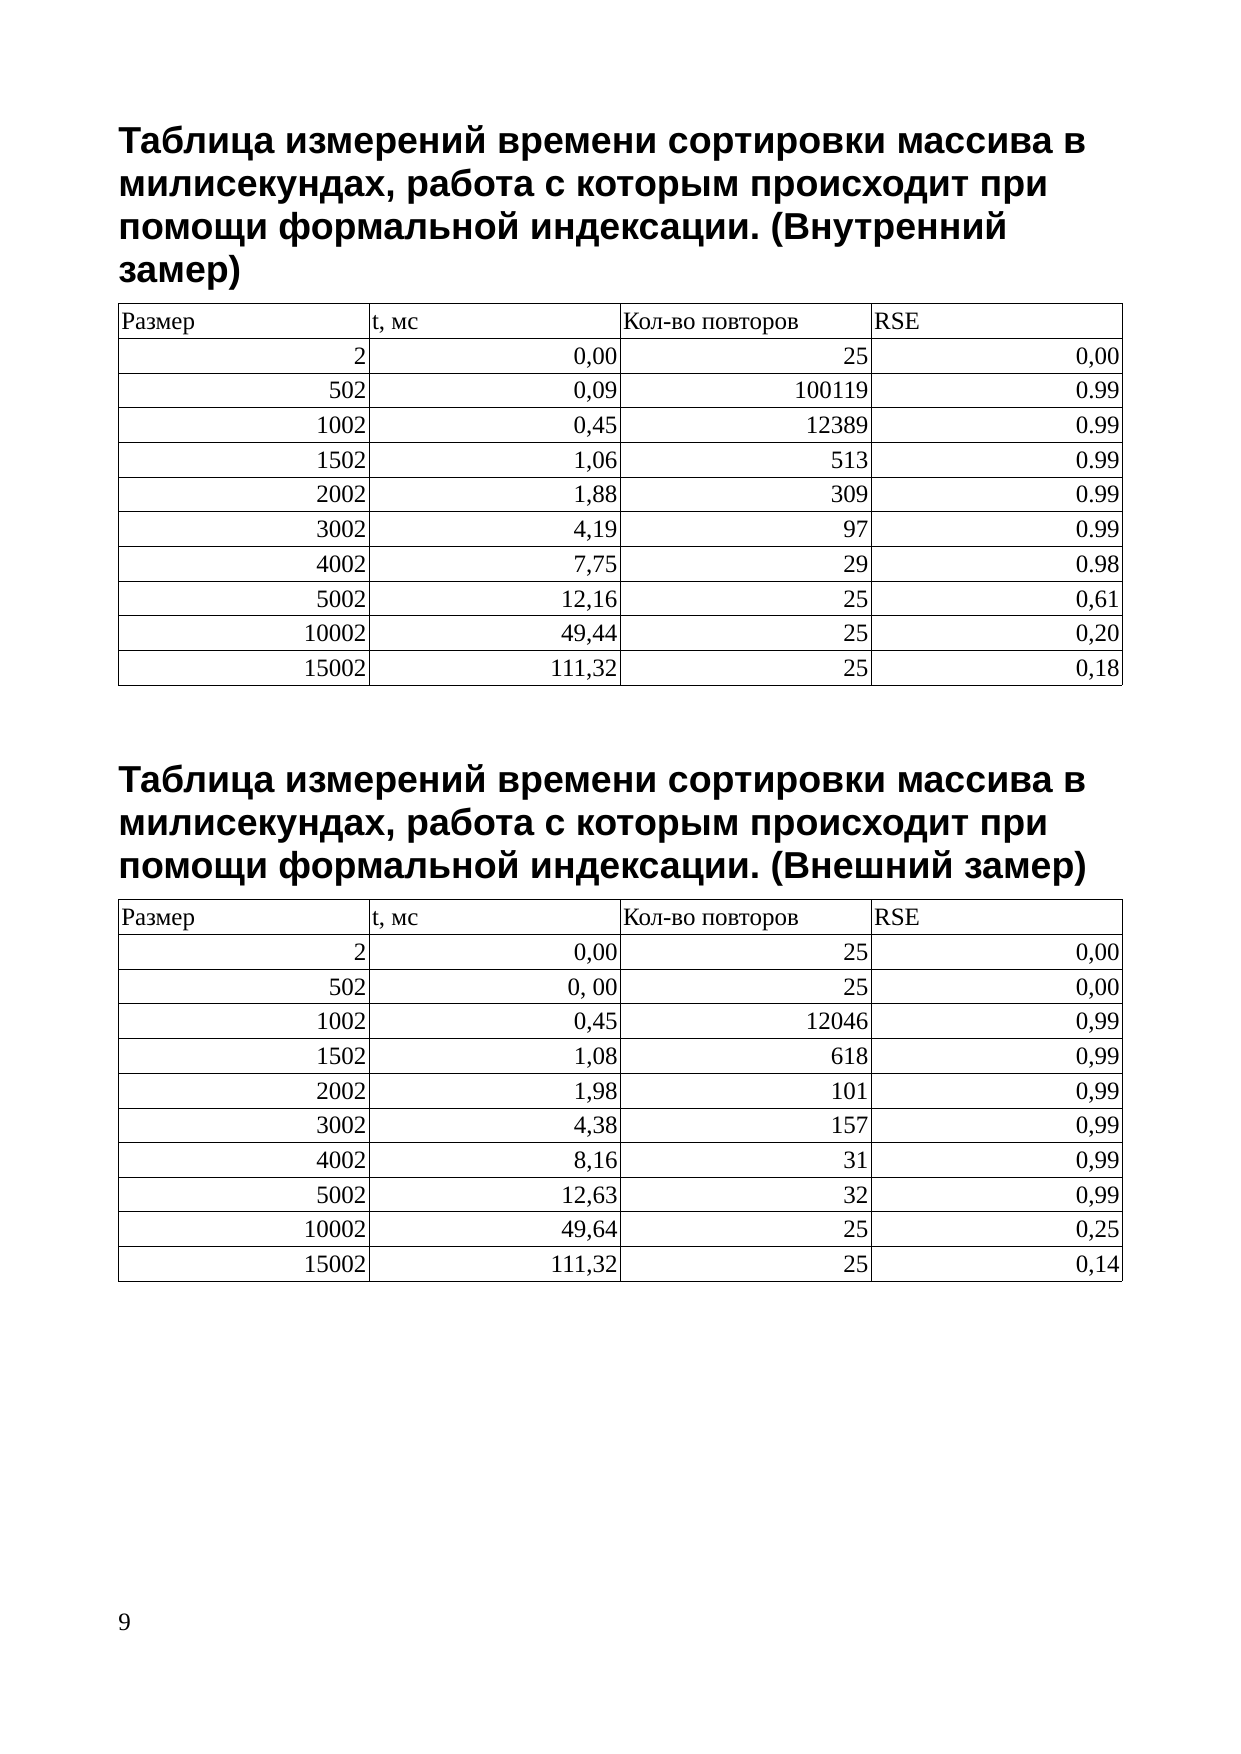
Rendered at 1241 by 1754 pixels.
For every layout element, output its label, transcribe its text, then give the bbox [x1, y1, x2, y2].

table_cell 1502 [119, 1039, 369, 1073]
table_cell 4002 [119, 547, 369, 581]
table_cell 0, 00 [370, 970, 620, 1003]
table_cell 2002 [119, 1074, 369, 1107]
table_header Кол-во повторов [621, 304, 871, 338]
table_cell 3002 [119, 512, 369, 546]
table_cell 111,32 [370, 1247, 620, 1281]
table_cell 309 [621, 478, 871, 511]
table_cell 0,14 [872, 1247, 1122, 1281]
table_cell 49,64 [370, 1212, 620, 1246]
table_cell 0,61 [872, 582, 1122, 615]
table_cell 0.99 [872, 512, 1122, 546]
table_cell 0,00 [370, 339, 620, 372]
table_cell 0,99 [872, 1074, 1122, 1107]
table_cell 0,20 [872, 616, 1122, 650]
table_cell 1,88 [370, 478, 620, 511]
table_cell 12,63 [370, 1178, 620, 1211]
table_cell 1002 [119, 1004, 369, 1038]
table_cell 1502 [119, 443, 369, 477]
table_cell 4002 [119, 1143, 369, 1177]
table_cell 100119 [621, 374, 871, 407]
table_cell 0,00 [872, 935, 1122, 969]
table_cell 2002 [119, 478, 369, 511]
table_header Размер [119, 304, 369, 338]
table_cell 15002 [119, 651, 369, 685]
table_cell 2 [119, 935, 369, 969]
subtitle Таблица измерений времени сортировки массива в милисекундах, работа с которым происходит при помощи формальной индексации. (Внутренний замер) [118, 118, 1122, 291]
table_cell 5002 [119, 582, 369, 615]
table_cell 25 [621, 1212, 871, 1246]
table_cell 4,19 [370, 512, 620, 546]
table_cell 502 [119, 970, 369, 1003]
table_header t, мс [370, 900, 620, 934]
table_cell 0.99 [872, 408, 1122, 442]
table_cell 12389 [621, 408, 871, 442]
table_cell 12046 [621, 1004, 871, 1038]
table_cell 0,18 [872, 651, 1122, 685]
table_cell 618 [621, 1039, 871, 1073]
table_cell 0,25 [872, 1212, 1122, 1246]
table_cell 5002 [119, 1178, 369, 1211]
table_cell 25 [621, 582, 871, 615]
table_cell 25 [621, 935, 871, 969]
table_cell 0,99 [872, 1004, 1122, 1038]
table_cell 32 [621, 1178, 871, 1211]
table_cell 0.99 [872, 443, 1122, 477]
table_cell 1,08 [370, 1039, 620, 1073]
table_cell 12,16 [370, 582, 620, 615]
table_cell 25 [621, 651, 871, 685]
table_header Размер [119, 900, 369, 934]
table_cell 0,99 [872, 1178, 1122, 1211]
table_cell 502 [119, 374, 369, 407]
table_cell 25 [621, 616, 871, 650]
table_cell 25 [621, 970, 871, 1003]
table_cell 101 [621, 1074, 871, 1107]
table_cell 15002 [119, 1247, 369, 1281]
subtitle Таблица измерений времени сортировки массива в милисекундах, работа с которым происходит при помощи формальной индексации. (Внешний замер) [118, 757, 1122, 887]
table_cell 0,99 [872, 1143, 1122, 1177]
table_cell 111,32 [370, 651, 620, 685]
table_cell 0,09 [370, 374, 620, 407]
table_cell 0.98 [872, 547, 1122, 581]
table_header t, мс [370, 304, 620, 338]
table_header RSE [872, 900, 1122, 934]
table_header Кол-во повторов [621, 900, 871, 934]
table_cell 10002 [119, 1212, 369, 1246]
table_cell 0,00 [370, 935, 620, 969]
table_cell 10002 [119, 616, 369, 650]
table_cell 8,16 [370, 1143, 620, 1177]
table_cell 25 [621, 339, 871, 372]
table_cell 97 [621, 512, 871, 546]
table_cell 0,45 [370, 1004, 620, 1038]
table_cell 513 [621, 443, 871, 477]
table_cell 0.99 [872, 478, 1122, 511]
table_cell 0,00 [872, 339, 1122, 372]
table_cell 49,44 [370, 616, 620, 650]
table_cell 7,75 [370, 547, 620, 581]
table_cell 29 [621, 547, 871, 581]
table_cell 157 [621, 1109, 871, 1142]
table_cell 25 [621, 1247, 871, 1281]
table_cell 1,98 [370, 1074, 620, 1107]
table_cell 1,06 [370, 443, 620, 477]
table_cell 0,99 [872, 1109, 1122, 1142]
table_cell 0.99 [872, 374, 1122, 407]
table_cell 31 [621, 1143, 871, 1177]
table_cell 1002 [119, 408, 369, 442]
table_cell 3002 [119, 1109, 369, 1142]
table_cell 2 [119, 339, 369, 372]
table_cell 4,38 [370, 1109, 620, 1142]
table_header RSE [872, 304, 1122, 338]
table_cell 0,99 [872, 1039, 1122, 1073]
table_cell 0,00 [872, 970, 1122, 1003]
table_cell 0,45 [370, 408, 620, 442]
